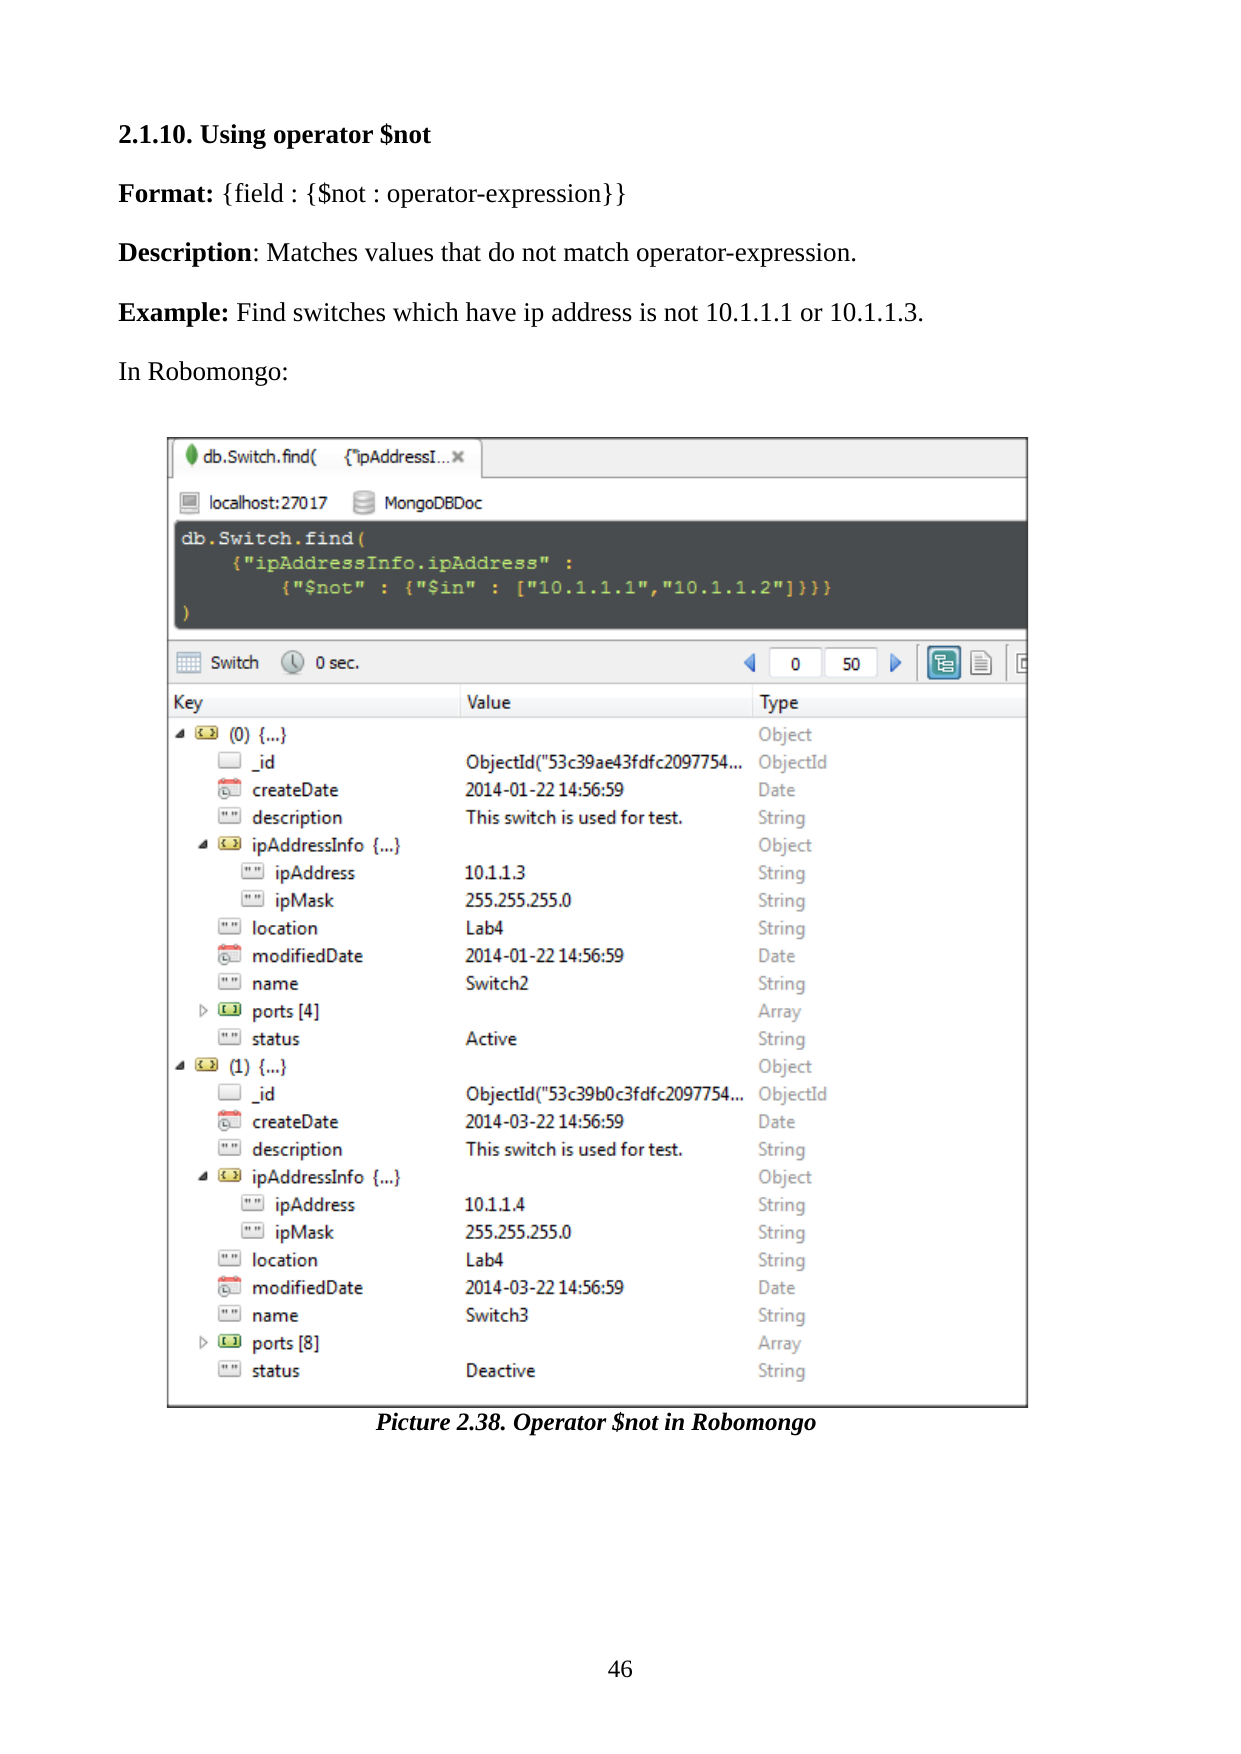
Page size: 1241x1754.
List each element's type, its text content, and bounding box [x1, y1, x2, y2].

text In Robomongo: [118, 355, 1122, 386]
picture [166, 437, 1029, 1408]
subtitle Using operator $not [118, 118, 1122, 149]
text Picture 2.38. Operator $not in Robomongo [167, 1408, 1028, 1436]
text Example: Find switches which have ip address is not 10.1.1.1 or 10.1.1.3. [118, 296, 1122, 327]
text Format: {field : {$not : operator-expression}} [118, 177, 1122, 208]
text Description: Matches values that do not match operator-expression. [118, 236, 1122, 268]
